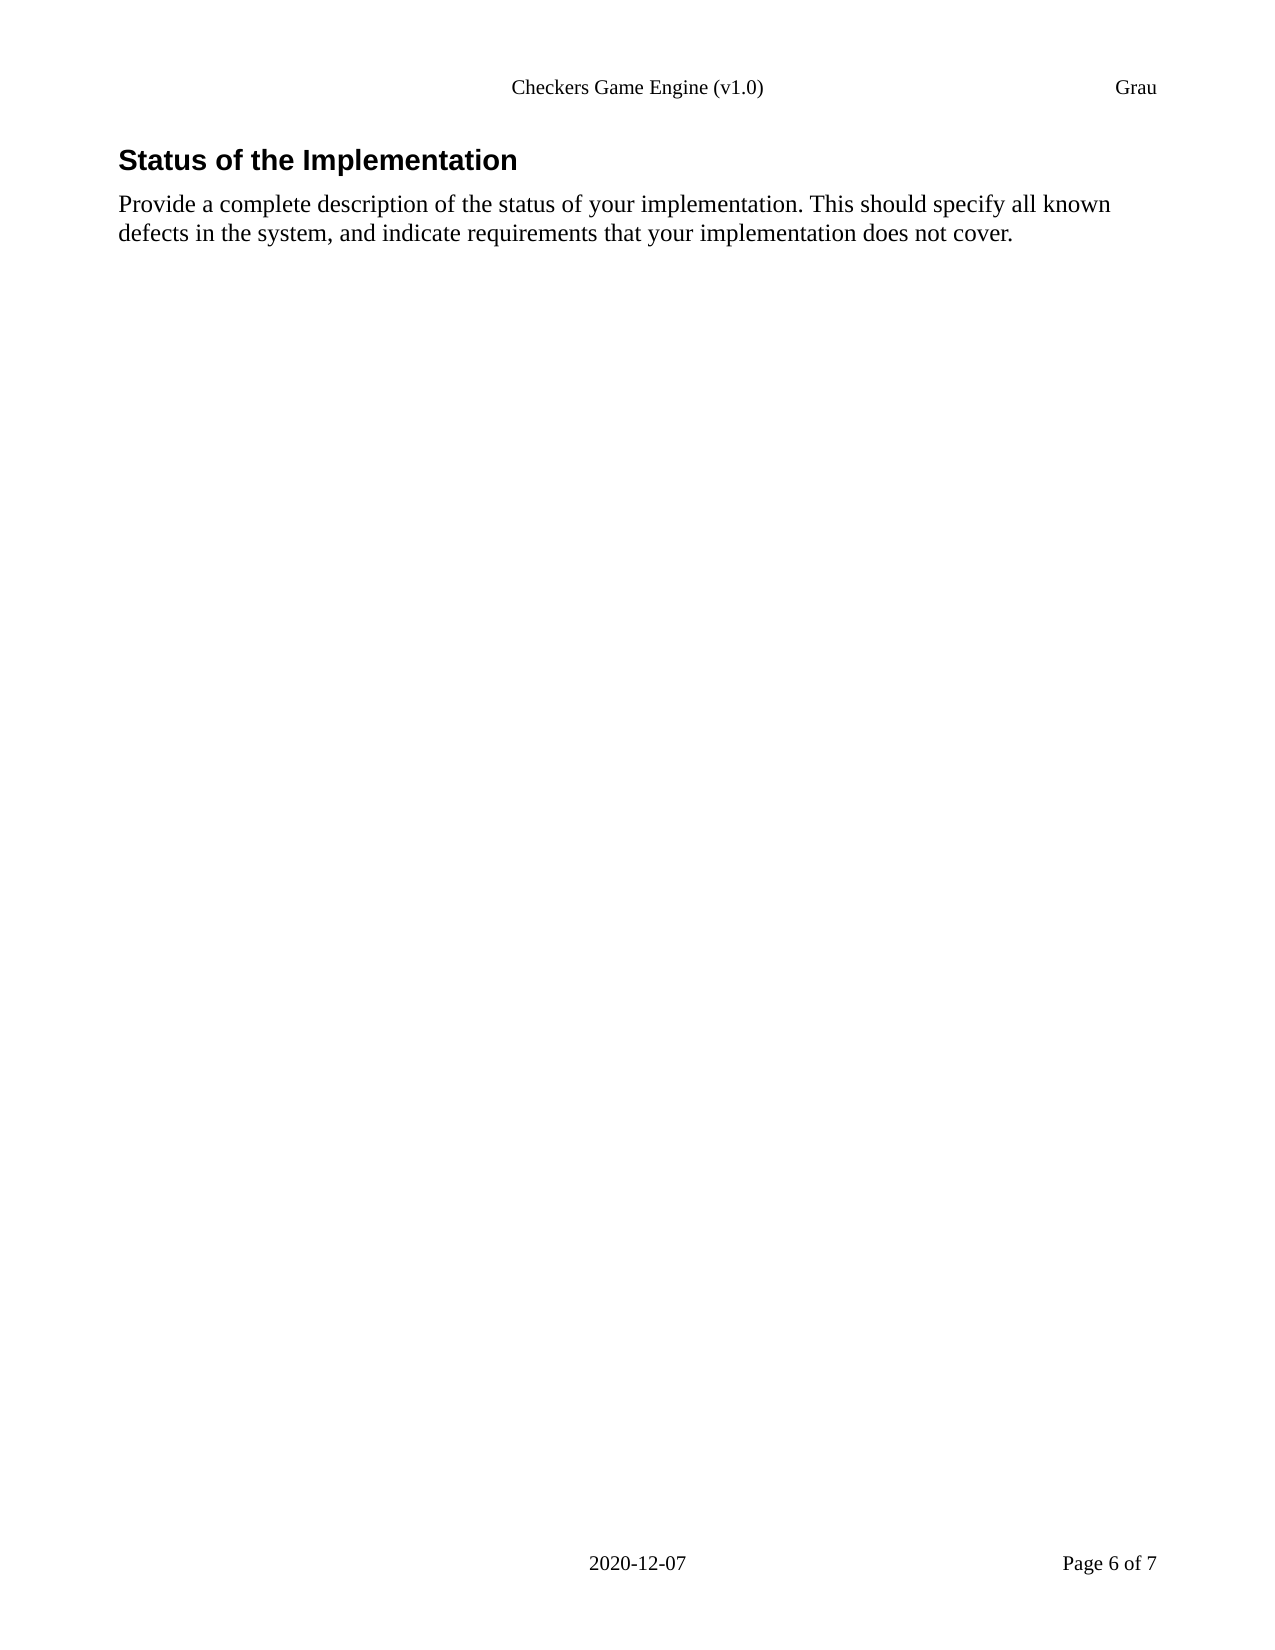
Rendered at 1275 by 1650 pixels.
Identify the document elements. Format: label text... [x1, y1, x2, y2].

subtitle Status of the Implementation [118, 143, 1157, 177]
text Provide a complete description of the status of your implementation. This should specify all known defects in the system, and indicate requirements that your implementation does not cover. [118, 189, 1157, 247]
